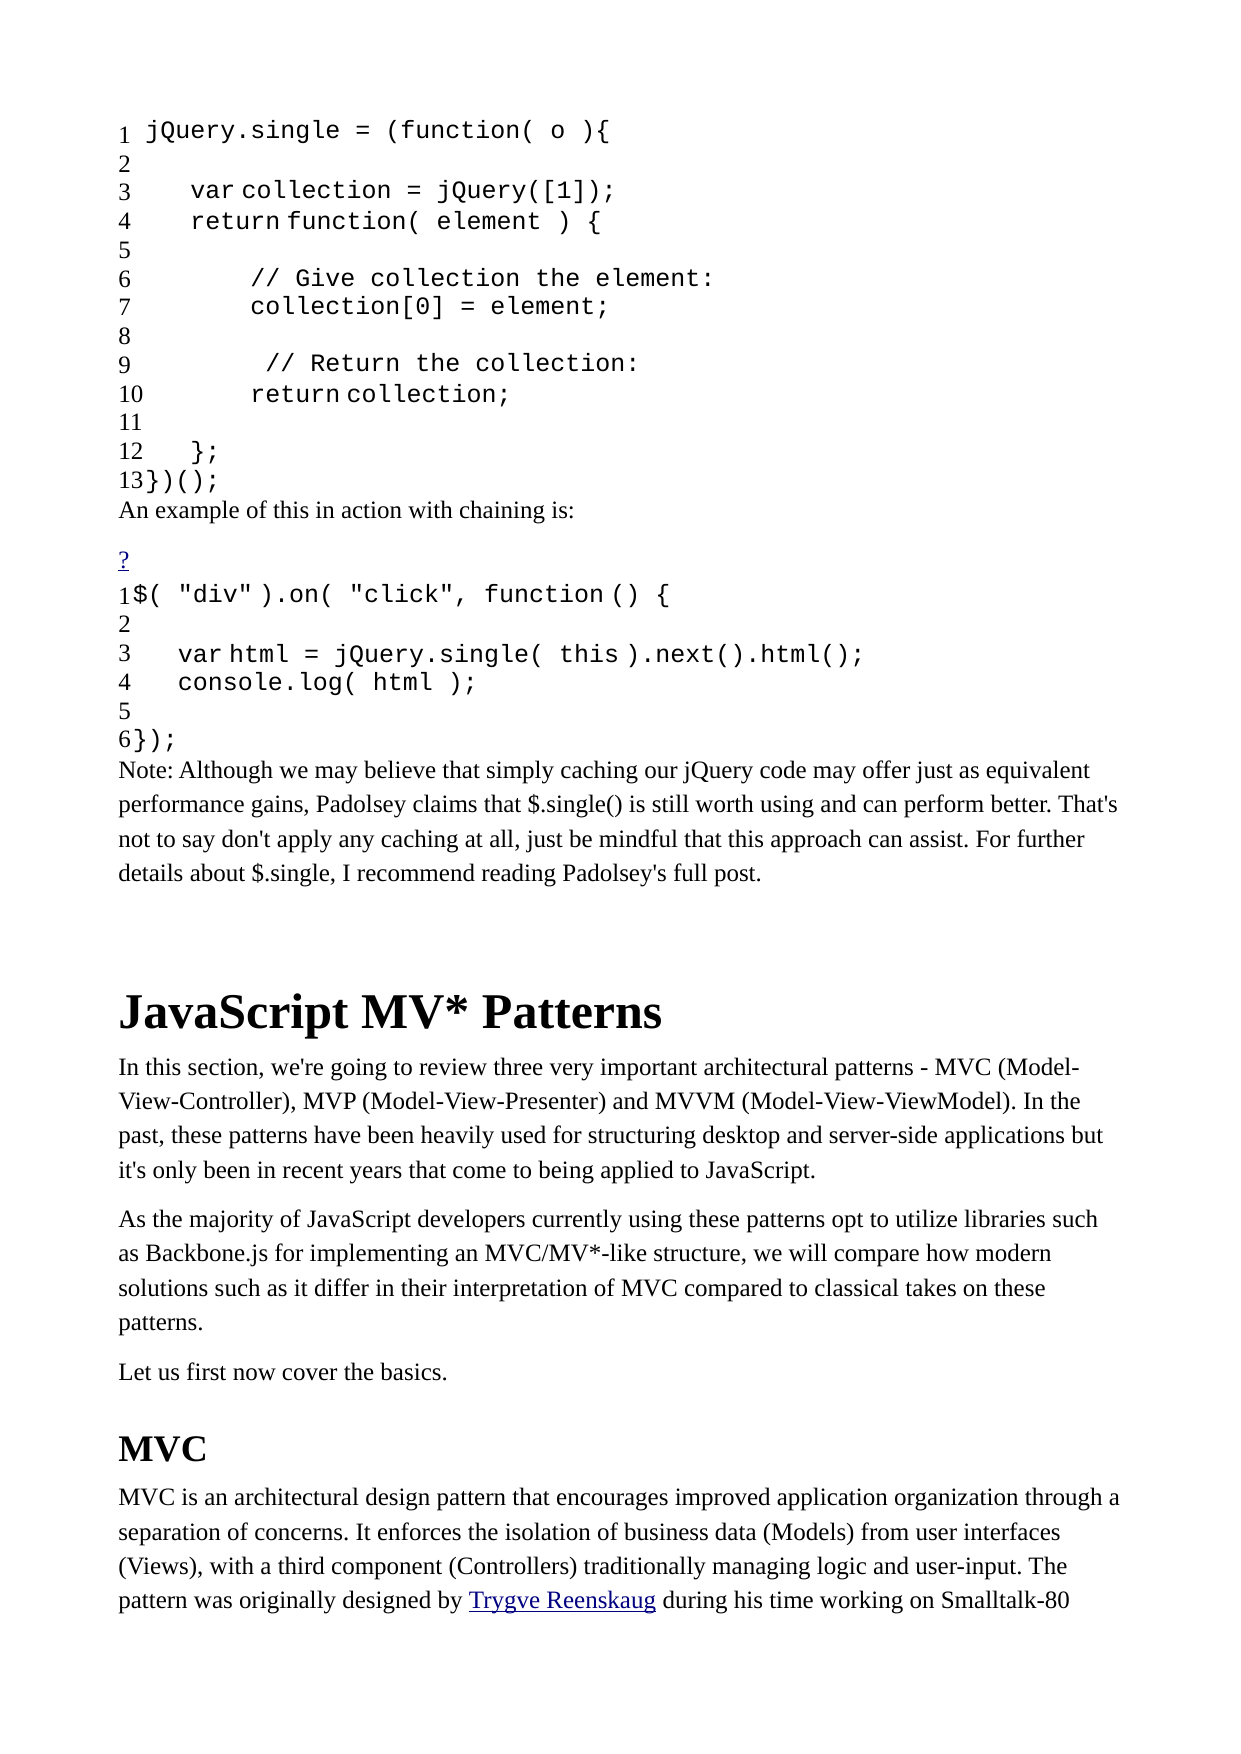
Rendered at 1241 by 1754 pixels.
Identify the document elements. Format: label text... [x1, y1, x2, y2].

table_header $( "div" ).on( "click", function () { var html = jQuery.single( this ).next().html(); console.log( html ); }); [133, 579, 877, 755]
text Let us first now cover the basics. [118, 1357, 1122, 1385]
text An example of this in action with chaining is: [118, 496, 1122, 524]
table_header 1 2 3 4 5 6 7 8 9 10 11 12 13 [118, 118, 145, 496]
subtitle MVC [118, 1426, 1122, 1469]
text Note: Although we may believe that simply caching our jQuery code may offer just as equivalent performance gains, Padolsey claims that $.single() is still worth using and can perform better. That's not to say don't apply any caching at all, just be mindful that this approach can assist. For further details about $.single, I recommend reading Padolsey's full post. [118, 755, 1122, 887]
subtitle JavaScript MV* Patterns [118, 982, 1122, 1039]
text ? [118, 545, 1122, 573]
table_header jQuery.single = (function( o ){ var collection = jQuery([1]); return function( element ) { // Give collection the element: collection[0] = element; // Return the collection: return collection; }; })(); [145, 118, 727, 496]
text In this section, we're going to review three very important architectural patterns - MVC (Model-View-Controller), MVP (Model-View-Presenter) and MVVM (Model-View-ViewModel). In the past, these patterns have been heavily used for structuring desktop and server-side applications but it's only been in recent years that come to being applied to JavaScript. [118, 1052, 1122, 1184]
table_header 1 2 3 4 5 6 [118, 579, 133, 755]
text As the majority of JavaScript developers currently using these patterns opt to utilize libraries such as Backbone.js for implementing an MVC/MV*-like structure, we will compare how modern solutions such as it differ in their interpretation of MVC compared to classical takes on these patterns. [118, 1204, 1122, 1336]
text MVC is an architectural design pattern that encourages improved application organization through a separation of concerns. It enforces the isolation of business data (Models) from user interfaces (Views), with a third component (Controllers) traditionally managing logic and user-input. The pattern was originally designed by Trygve Reenskaug during his time working on Smalltalk-80 [118, 1482, 1122, 1614]
